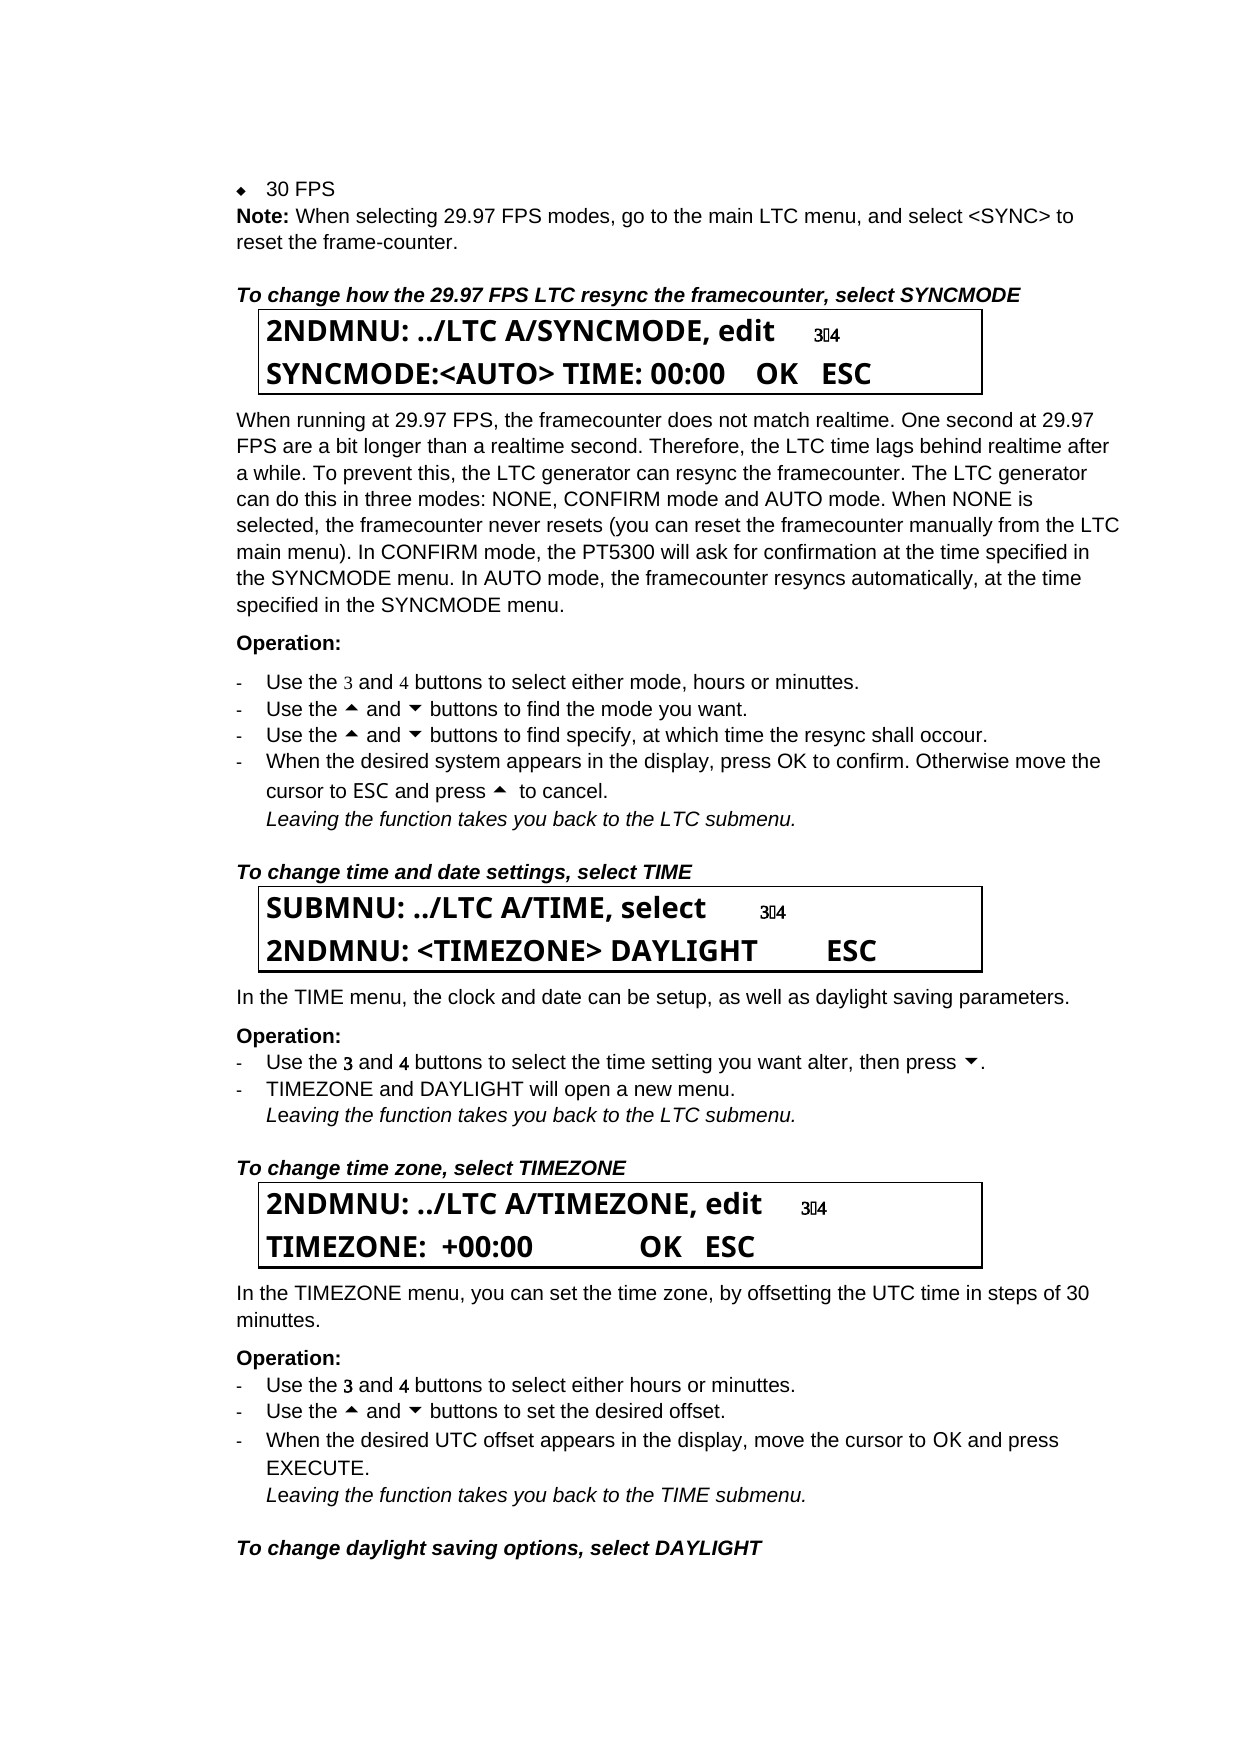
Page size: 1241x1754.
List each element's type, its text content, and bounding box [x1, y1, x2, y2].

list Use the  and  buttons to select either hours or minuttes. [236, 1373, 1122, 1397]
text To change how the 29.97 FPS LTC resync the framecounter, select SYNCMODE [236, 283, 1122, 307]
table_header 2NDMNU: ../LTC A/SYNCMODE, edit  SYNCMODE:<AUTO> TIME: 00:00 OK ESC [259, 310, 981, 393]
list When the desired system appears in the display, press OK to confirm. Otherwise move the cursor to ESC and press  to cancel. Leaving the function takes you back to the LTC submenu. [236, 749, 1122, 831]
text To change daylight saving options, select DAYLIGHT [236, 1535, 1122, 1559]
list Use the  and  buttons to find specify, at which time the resync shall occour. [236, 723, 1122, 747]
list When the desired UTC offset appears in the display, move the cursor to OK and press EXECUTE. Leaving the function takes you back to the TIME submenu. [236, 1425, 1122, 1507]
list Use the  and  buttons to select either mode, hours or minuttes. [236, 670, 1122, 694]
table_header SUBMNU: ../LTC A/TIME, select  2NDMNU: <TIMEZONE> DAYLIGHT ESC [259, 887, 981, 970]
list Use the  and  buttons to find the mode you want. [236, 696, 1122, 721]
list Use the  and  buttons to select the time setting you want alter, then press . [236, 1050, 1122, 1074]
text To change time zone, select TIMEZONE [236, 1156, 1122, 1180]
text In the TIME menu, the clock and date can be setup, as well as daylight saving parameters. [236, 985, 1122, 1009]
text Operation: [236, 1024, 1122, 1048]
text When running at 29.97 FPS, the framecounter does not match realtime. One second at 29.97 FPS are a bit longer than a realtime second. Therefore, the LTC time lags behind realtime after a while. To prevent this, the LTC generator can resync the framecounter. The LTC generator can do this in three modes: NONE, CONFIRM mode and AUTO mode. When NONE is selected, the framecounter never resets (you can reset the framecounter manually from the LTC main menu). In CONFIRM mode, the PT5300 will ask for confirmation at the time specified in the SYNCMODE menu. In AUTO mode, the framecounter resyncs automatically, at the time specified in the SYNCMODE menu. [236, 408, 1122, 616]
table_header 2NDMNU: ../LTC A/TIMEZONE, edit  TIMEZONE: +00:00 OK ESC [259, 1183, 981, 1266]
list TIMEZONE and DAYLIGHT will open a new menu. Leaving the function takes you back to the LTC submenu. [236, 1077, 1122, 1127]
text To change time and date settings, select TIME [236, 860, 1122, 884]
list Use the  and  buttons to set the desired offset. [236, 1399, 1122, 1423]
list 30 FPS [236, 177, 1122, 201]
text In the TIMEZONE menu, you can set the time zone, by offsetting the UTC time in steps of 30 minuttes. [236, 1281, 1122, 1331]
text Operation: [236, 1346, 1122, 1370]
text Note: When selecting 29.97 FPS modes, go to the main LTC menu, and select <SYNC> to reset the frame-counter. [236, 203, 1122, 254]
text Operation: [236, 631, 1122, 655]
